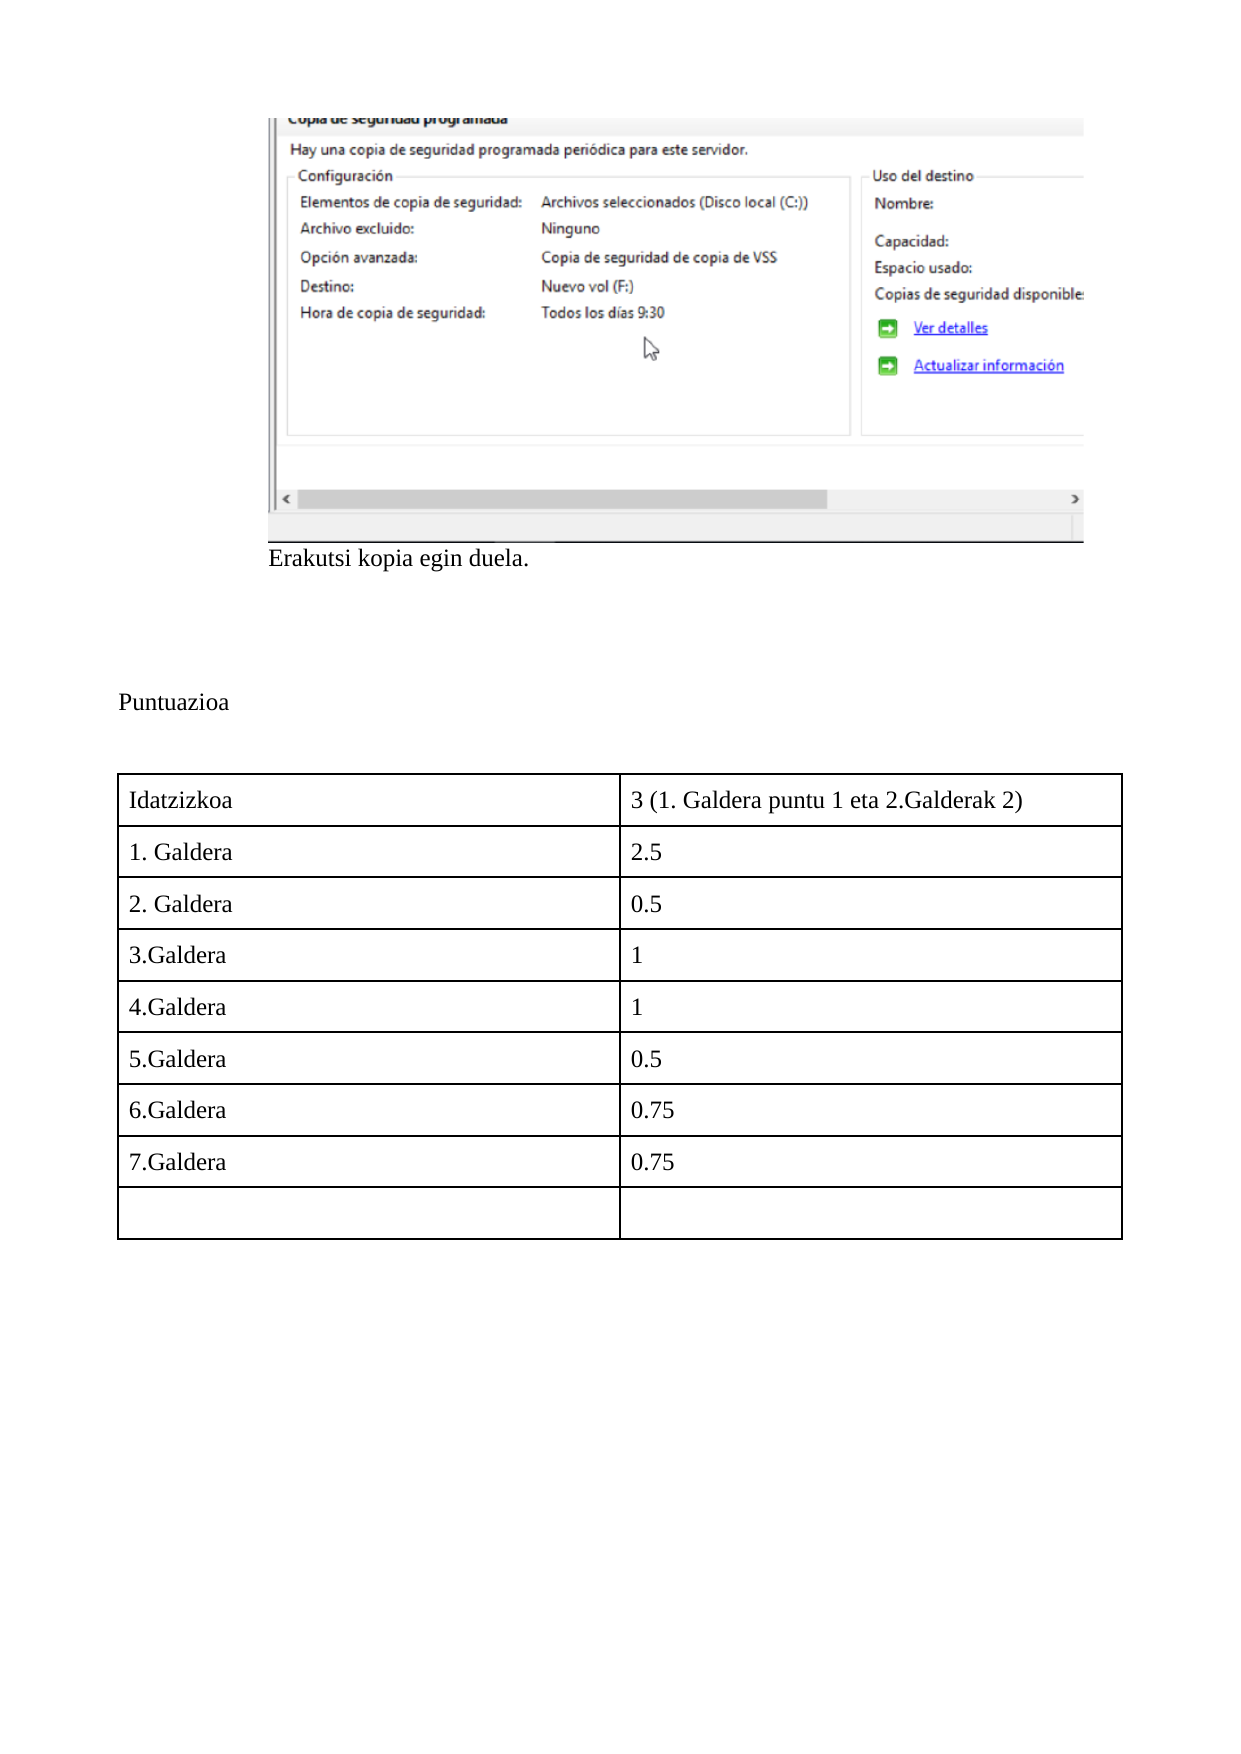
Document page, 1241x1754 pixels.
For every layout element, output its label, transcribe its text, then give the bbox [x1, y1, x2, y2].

table_cell 0.75 [621, 1085, 1121, 1134]
picture [268, 118, 1084, 543]
text Puntuazioa [118, 687, 1122, 715]
table_cell 0.5 [621, 1033, 1121, 1083]
table_cell 1 [621, 982, 1121, 1031]
table_cell 5.Galdera [119, 1033, 619, 1083]
table_cell 7.Galdera [119, 1137, 619, 1186]
table_cell [119, 1188, 619, 1238]
table_cell 0.5 [621, 878, 1121, 928]
table_cell 4.Galdera [119, 982, 619, 1031]
table_cell 1. Galdera [119, 827, 619, 876]
table_cell 0.75 [621, 1137, 1121, 1186]
table_header 3 (1. Galdera puntu 1 eta 2.Galderak 2) [621, 775, 1121, 824]
text Erakutsi kopia egin duela. [268, 543, 1122, 572]
table_cell 2.5 [621, 827, 1121, 876]
table_cell 1 [621, 930, 1121, 979]
table_cell 3.Galdera [119, 930, 619, 979]
table_cell 2. Galdera [119, 878, 619, 928]
table_header Idatzizkoa [119, 775, 619, 824]
table_cell 6.Galdera [119, 1085, 619, 1134]
table_cell [621, 1188, 1121, 1238]
